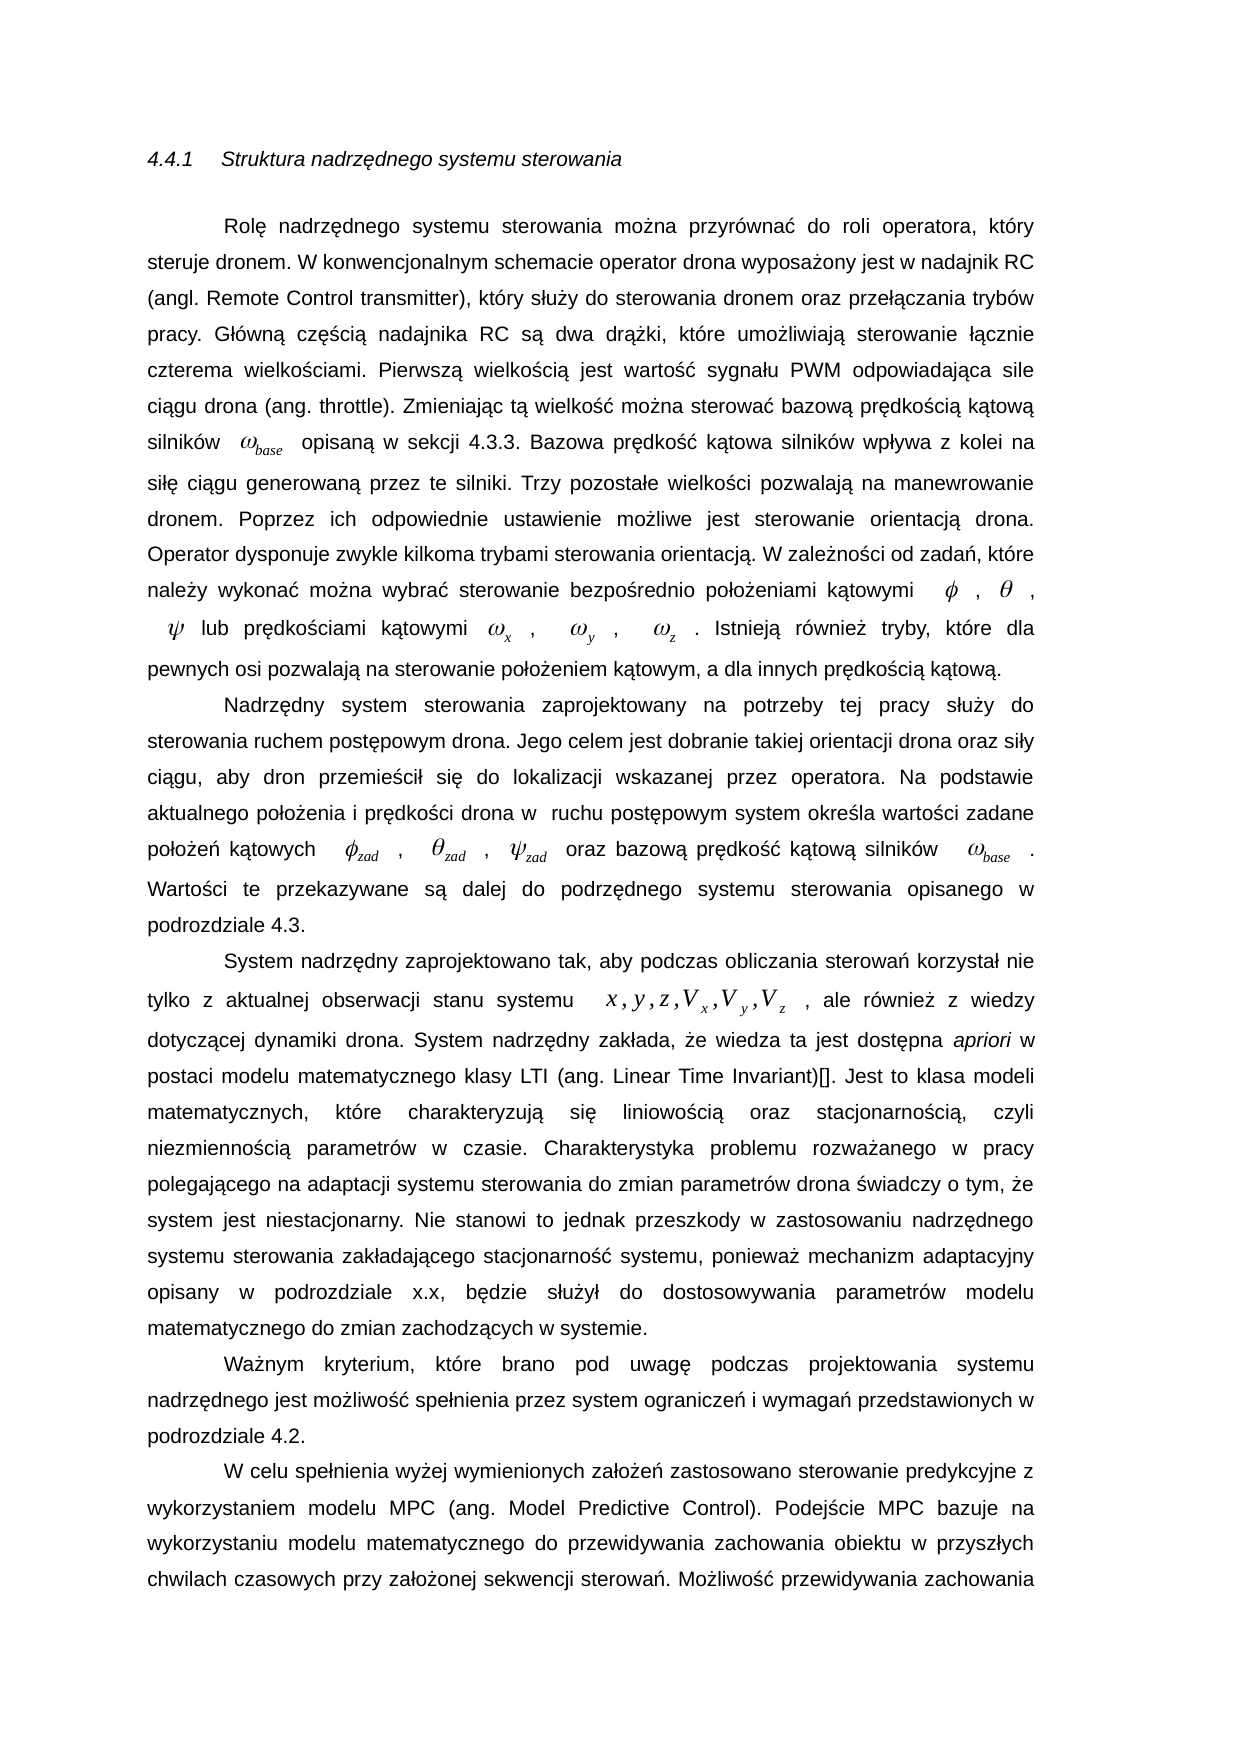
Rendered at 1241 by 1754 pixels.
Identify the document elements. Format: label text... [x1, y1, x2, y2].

text System nadrzędny zaprojektowano tak, aby podczas obliczania sterowań korzystał nie tylko z aktualnej obserwacji stanu systemu , ale również z wiedzy dotyczącej dynamiki drona. System nadrzędny zakłada, że wiedza ta jest dostępna apriori w postaci modelu matematycznego klasy LTI (ang. Linear Time Invariant)[]. Jest to klasa modeli matematycznych, które charakteryzują się liniowością oraz stacjonarnością, czyli niezmiennością parametrów w czasie. Charakterystyka problemu rozważanego w pracy polegającego na adaptacji systemu sterowania do zmian parametrów drona świadczy o tym, że system jest niestacjonarny. Nie stanowi to jednak przeszkody w zastosowaniu nadrzędnego systemu sterowania zakładającego stacjonarność systemu, ponieważ mechanizm adaptacyjny opisany w podrozdziale x.x, będzie służył do dostosowywania parametrów modelu matematycznego do zmian zachodzących w systemie. [147, 949, 1035, 1339]
subtitle Struktura nadrzędnego systemu sterowania [147, 147, 1035, 171]
text W celu spełnienia wyżej wymienionych założeń zastosowano sterowanie predykcyjne z wykorzystaniem modelu MPC (ang. Model Predictive Control). Podejście MPC bazuje na wykorzystaniu modelu matematycznego do przewidywania zachowania obiektu w przyszłych chwilach czasowych przy założonej sekwencji sterowań. Możliwość przewidywania zachowania obiektu pozwala na dobór takich sterowań, które spełniają ograniczenia oraz wypełniają postawione cele sterowania. Sterowanie predykcyjne z wykorzystaniem modelu opisano szerzej w podpunkcie 4.4.2. Ogólną strukturę systemu sterowania przedstawiono na rys.x.x. Sterownik predykcyjny na podstawie aktualnej pozycji i prędkości drona, zadanego położenia oraz liniowego modelu matematycznego wyznacza wartości zadane zmiennych do systemu podrzędnego. Zadaniem mechanizmu adaptacyjnego jest estymacja parametrów modelu na podstawie wyjścia sterownika MPC oraz aktualnych wartości zmiennych opisujących ruch postępowy . [147, 1459, 1035, 1591]
text Ważnym kryterium, które brano pod uwagę podczas projektowania systemu nadrzędnego jest możliwość spełnienia przez system ograniczeń i wymagań przedstawionych w podrozdziale 4.2. [147, 1352, 1035, 1447]
text Nadrzędny system sterowania zaprojektowany na potrzeby tej pracy służy do sterowania ruchem postępowym drona. Jego celem jest dobranie takiej orientacji drona oraz siły ciągu, aby dron przemieścił się do lokalizacji wskazanej przez operatora. Na podstawie aktualnego położenia i prędkości drona w ruchu postępowym system określa wartości zadane położeń kątowych , ,oraz bazową prędkość kątową silników . Wartości te przekazywane są dalej do podrzędnego systemu sterowania opisanego w podrozdziale 4.3. [147, 693, 1035, 937]
text Rolę nadrzędnego systemu sterowania można przyrównać do roli operatora, który steruje dronem. W konwencjonalnym schemacie operator drona wyposażony jest w nadajnik RC (angl. Remote Control transmitter), który służy do sterowania dronem oraz przełączania trybów pracy. Główną częścią nadajnika RC są dwa drążki, które umożliwiają sterowanie łącznie czterema wielkościami. Pierwszą wielkością jest wartość sygnału PWM odpowiadająca sile ciągu drona (ang. throttle). Zmieniając tą wielkość można sterować bazową prędkością kątową silnikówopisaną w sekcji 4.3.3. Bazowa prędkość kątowa silników wpływa z kolei na siłę ciągu generowaną przez te silniki. Trzy pozostałe wielkości pozwalają na manewrowanie dronem. Poprzez ich odpowiednie ustawienie możliwe jest sterowanie orientacją drona. Operator dysponuje zwykle kilkoma trybami sterowania orientacją. W zależności od zadań, które należy wykonać można wybrać sterowanie bezpośrednio położeniami kątowymi ,, lub prędkościami kątowymi, , . Istnieją również tryby, które dla pewnych osi pozwalają na sterowanie położeniem kątowym, a dla innych prędkością kątową. [147, 214, 1035, 681]
